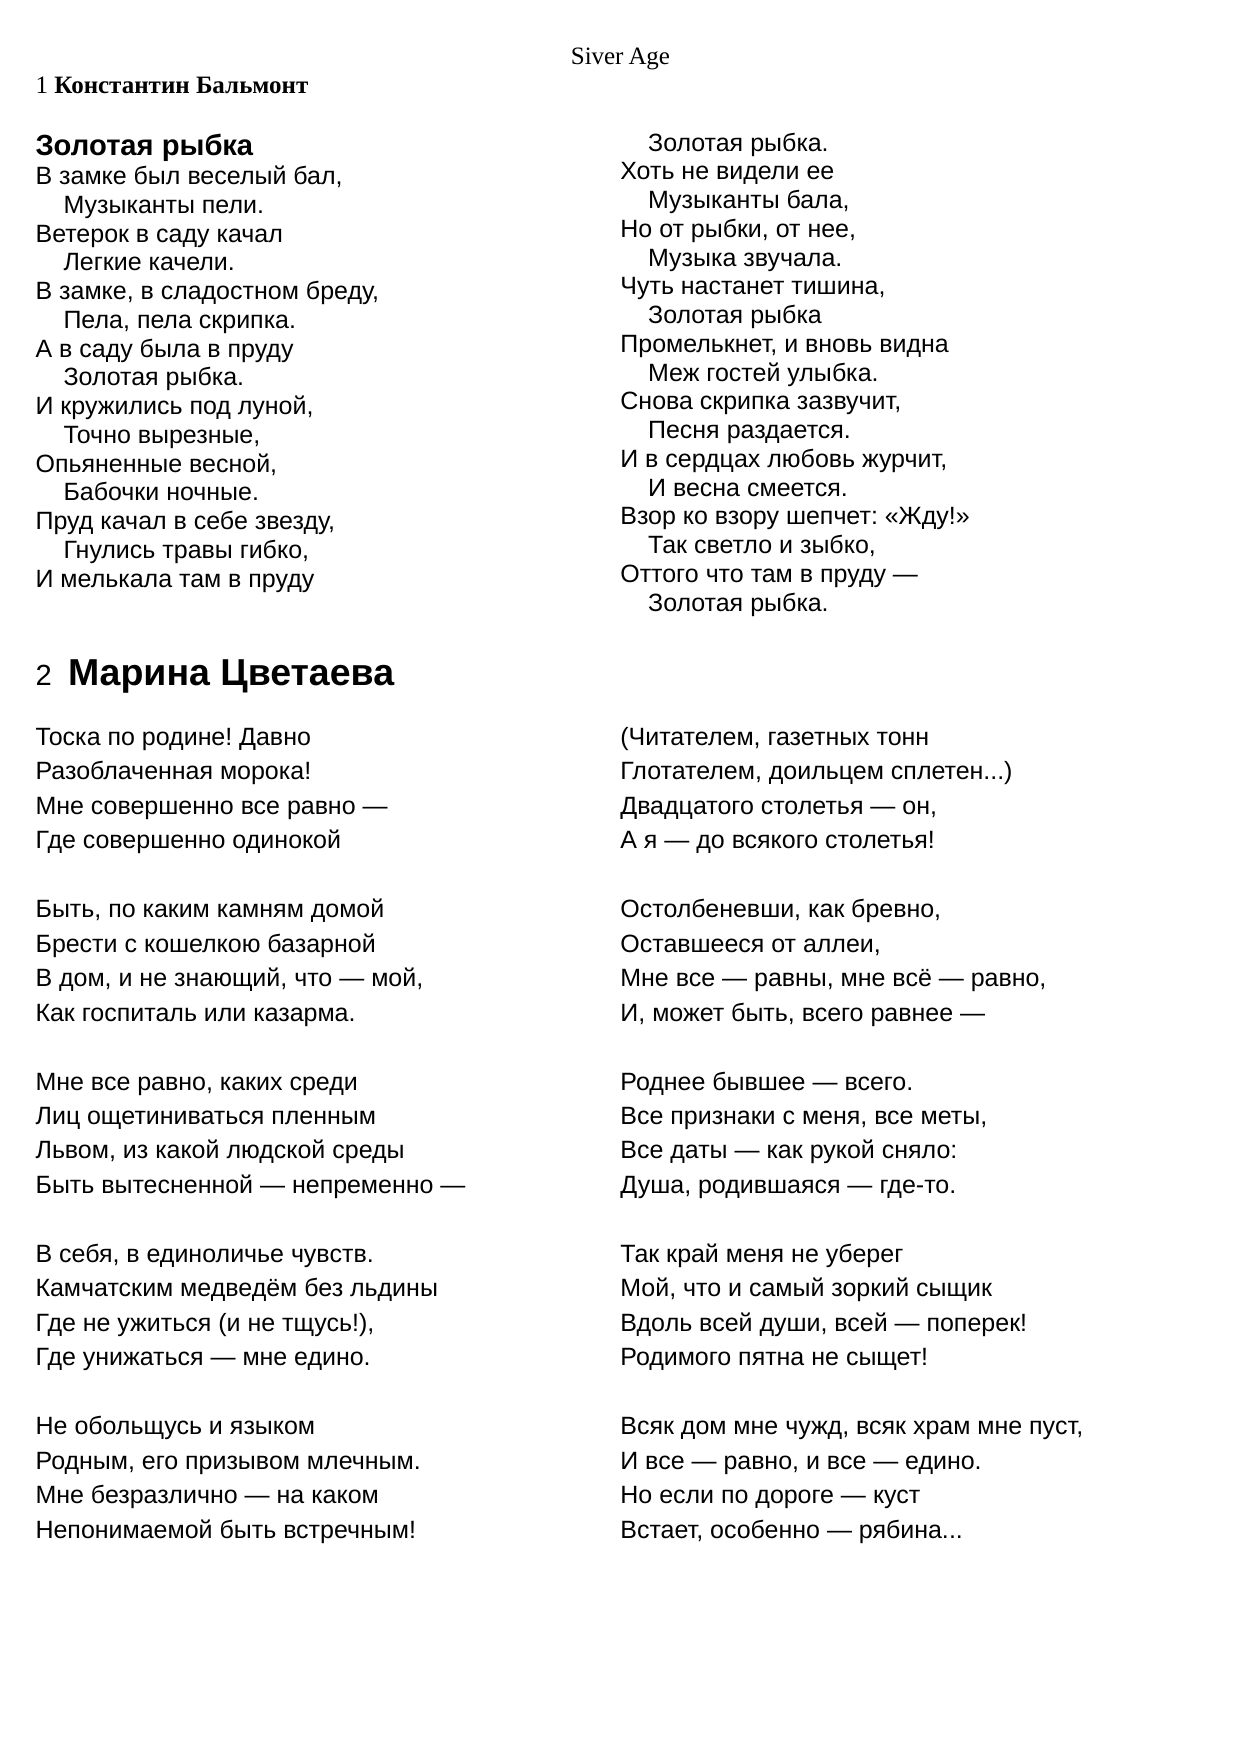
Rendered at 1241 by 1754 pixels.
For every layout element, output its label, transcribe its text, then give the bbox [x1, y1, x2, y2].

text 1 Константин Бальмонт [35, 70, 1205, 128]
text Золотая рыбка В замке был веселый бал, Музыканты пели. Ветерок в саду качал Легкие качели. В замке, в сладостном бреду, Пела, пела скрипка. А в саду была в пруду Золотая рыбка. И кружились под луной, Точно вырезные, Опьяненные весной, Бабочки ночные. Пруд качал в себе звезду, Гнулись травы гибко, И мелькала там в пруду Золотая рыбка. Хоть не видели ее Музыканты бала, Но от рыбки, от нее, Музыка звучала. Чуть настанет тишина, Золотая рыбка Промелькнет, и вновь видна Меж гостей улыбка. Снова скрипка зазвучит, Песня раздается. И в сердцах любовь журчит, И весна смеется. Взор ко взору шепчет: «Жду!» Так светло и зыбко, Оттого что там в пруду — Золотая рыбка. [35, 128, 1205, 616]
text 2 Марина Цветаева [35, 650, 1205, 722]
text Тоска по родине! Давно Разоблаченная морока! Мне совершенно все равно — Где совершенно одинокой Быть, по каким камням домой Брести с кошелкою базарной В дом, и не знающий, что — мой, Как госпиталь или казарма. Мне все равно, каких среди Лиц ощетиниваться пленным Львом, из какой людской среды Быть вытесненной — непременно — В себя, в единоличье чувств. Камчатским медведём без льдины Где не ужиться (и не тщусь!), Где унижаться — мне едино. Не обольщусь и языком Родным, его призывом млечным. Мне безразлично — на каком Непонимаемой быть встречным! (Читателем, газетных тонн Глотателем, доильцем сплетен...) Двадцатого столетья — он, А я — до всякого столетья! Остолбеневши, как бревно, Оставшееся от аллеи, Мне все — равны, мне всё — равно, И, может быть, всего равнее — Роднее бывшее — всего. Все признаки с меня, все меты, Все даты — как рукой сняло: Душа, родившаяся — где-то. Так край меня не уберег Мой, что и самый зоркий сыщик Вдоль всей души, всей — поперек! Родимого пятна не сыщет! Всяк дом мне чужд, всяк храм мне пуст, И все — равно, и все — едино. Но если по дороге — куст Встает, особенно — рябина... [35, 722, 1205, 1578]
text Siver Age [35, 41, 1205, 70]
